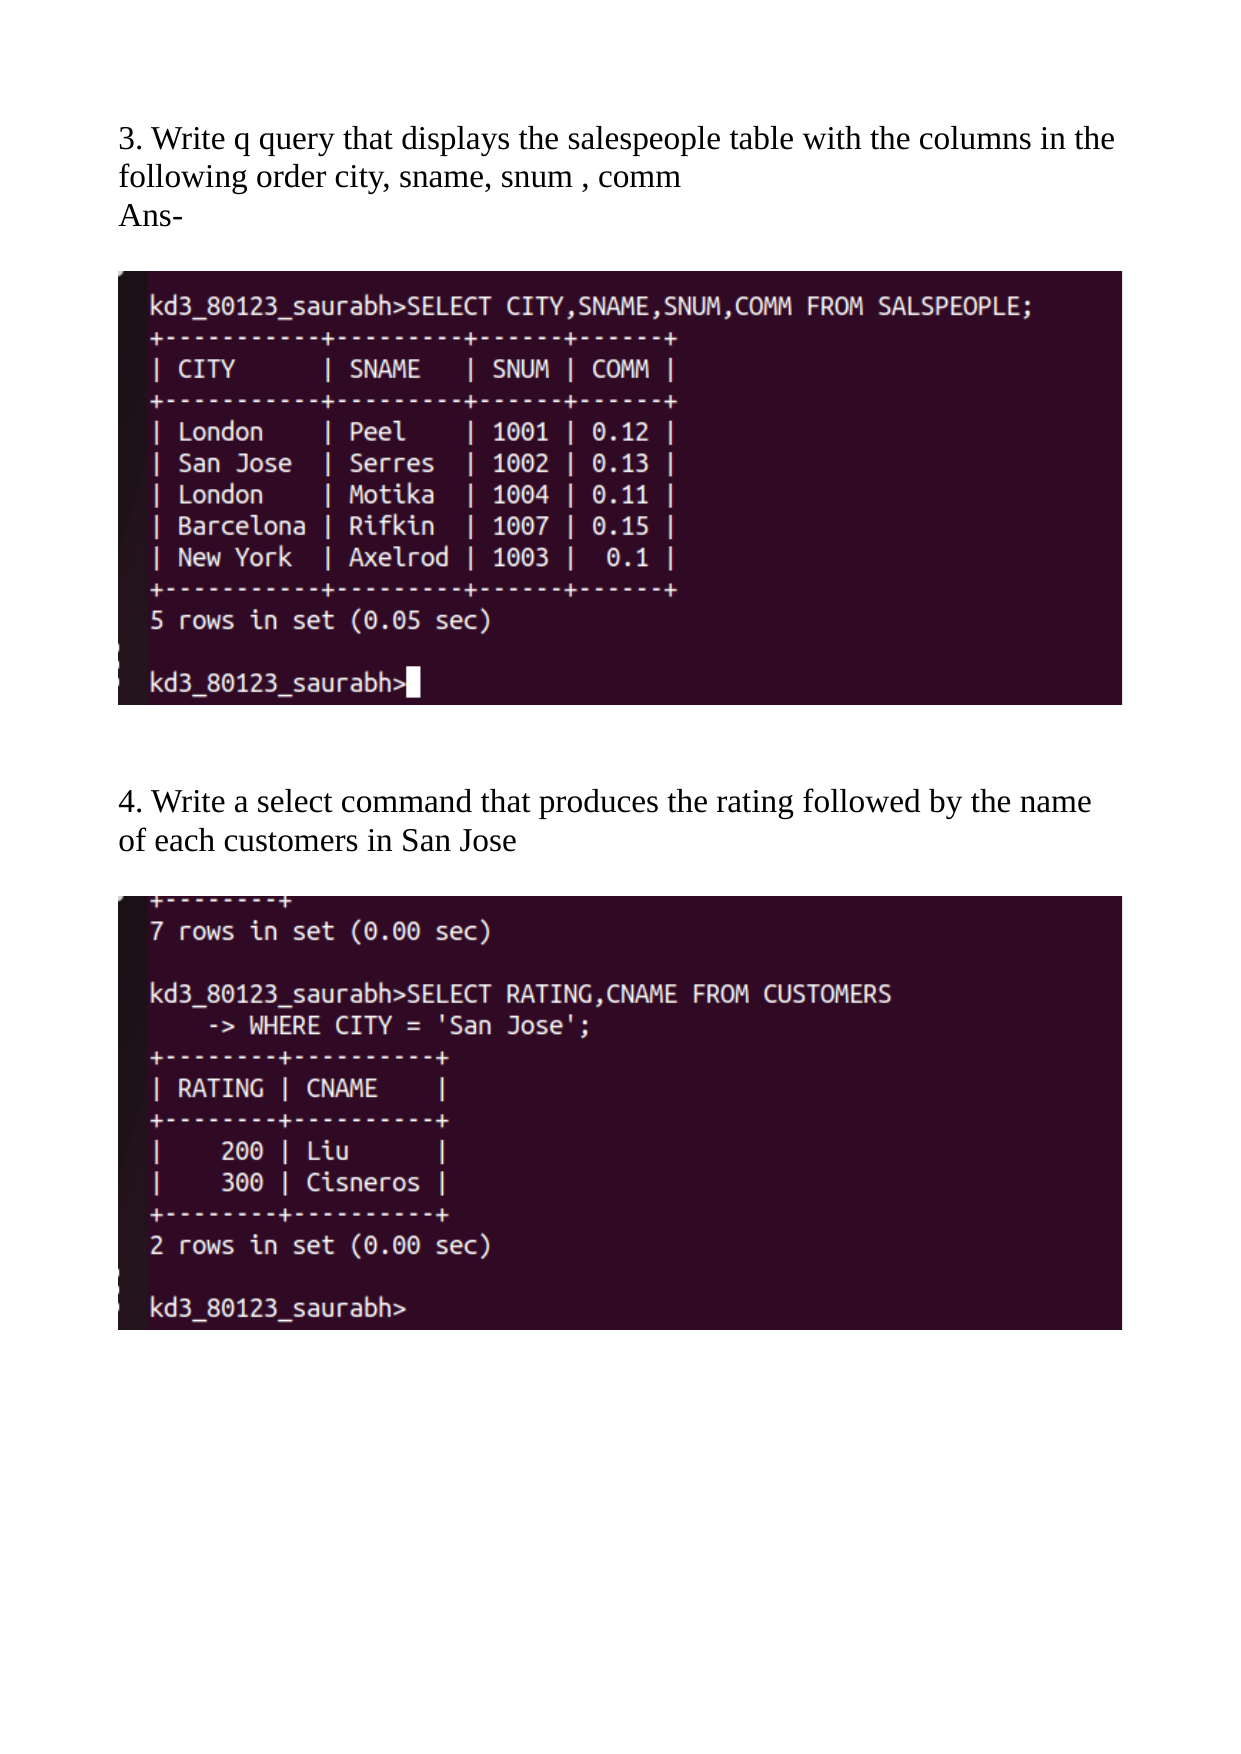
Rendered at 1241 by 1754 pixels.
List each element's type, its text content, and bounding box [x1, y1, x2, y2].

text 3. Write q query that displays the salespeople table with the columns in the following order city, sname, snum , comm [118, 118, 1122, 195]
picture [118, 271, 1123, 705]
picture [118, 896, 1123, 1330]
text Ans- [118, 195, 1122, 233]
text 4. Write a select command that produces the rating followed by the name of each customers in San Jose [118, 782, 1122, 858]
